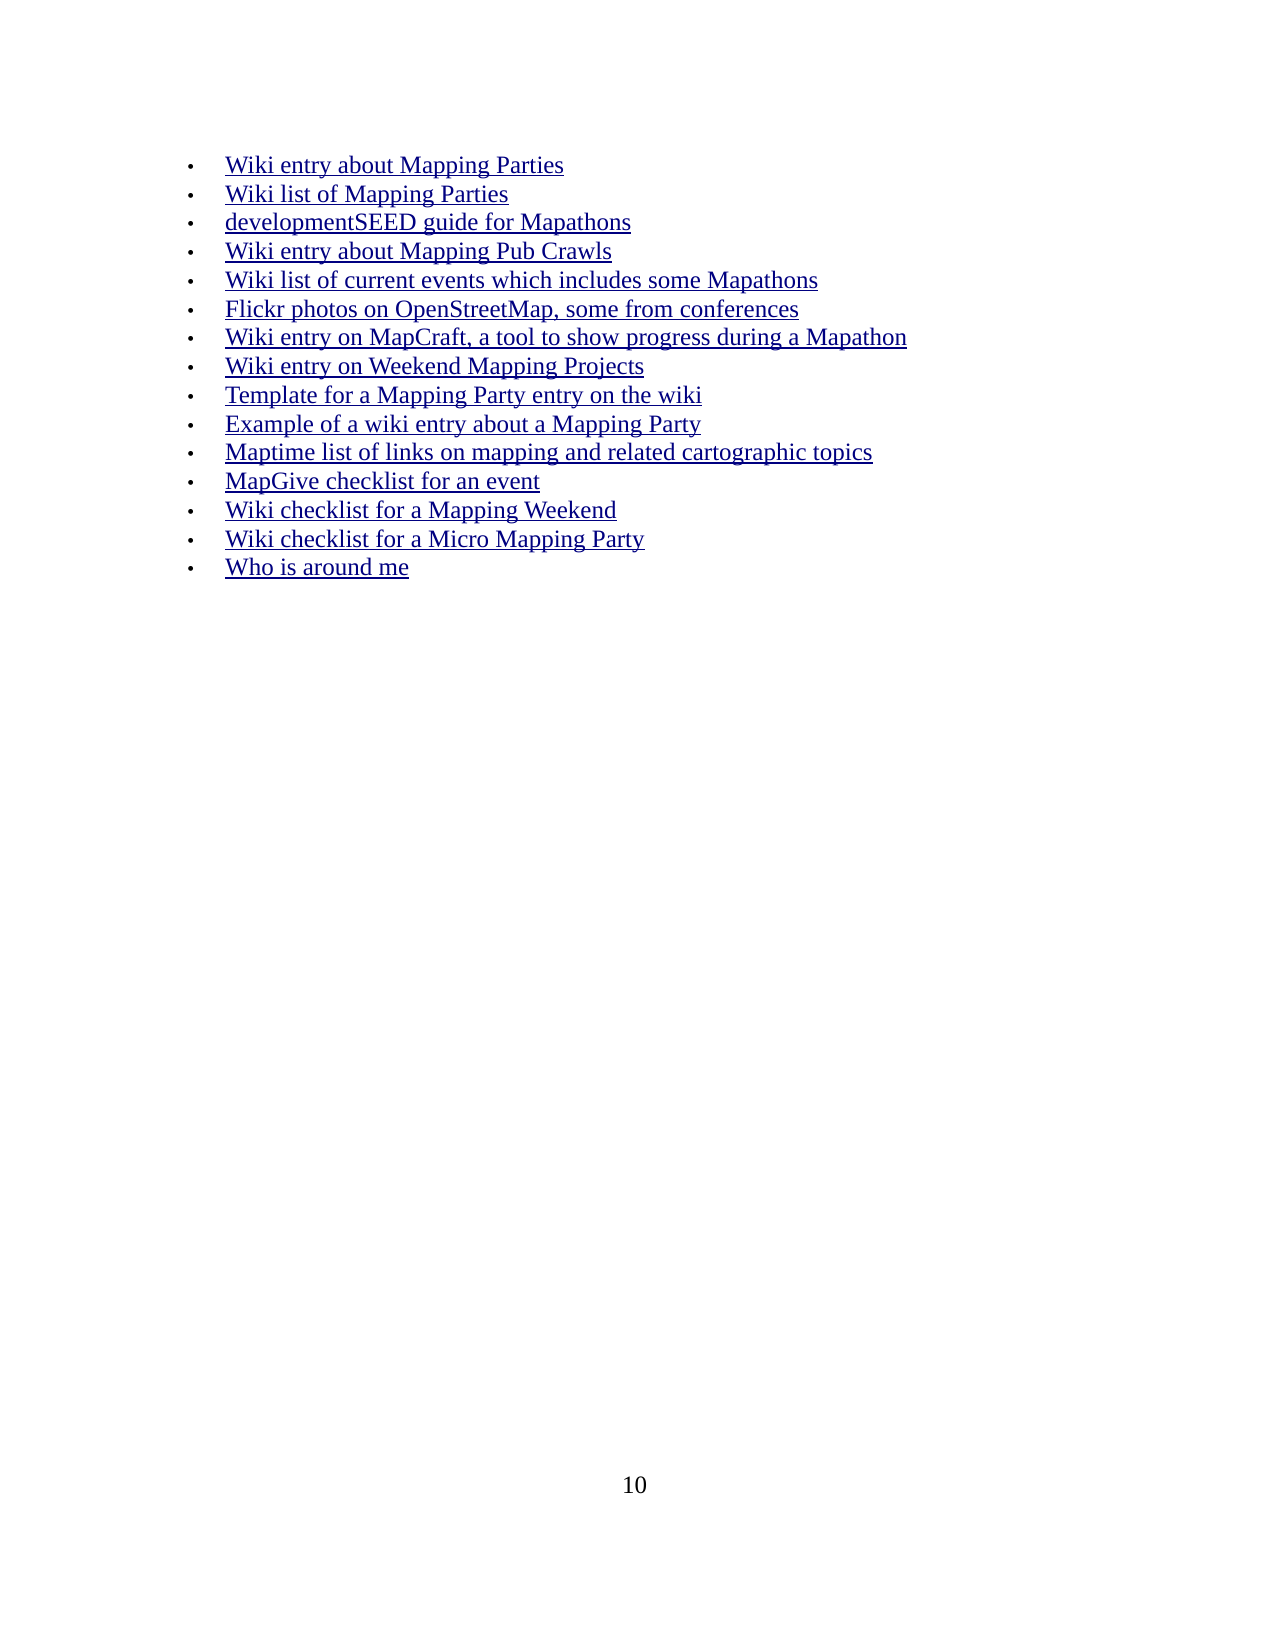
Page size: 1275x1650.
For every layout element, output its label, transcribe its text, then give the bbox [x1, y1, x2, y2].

list MapGive checklist for an event [187, 466, 1125, 495]
list Wiki list of current events which includes some Mapathons [187, 265, 1125, 294]
list Wiki list of Mapping Parties [187, 179, 1125, 207]
list Template for a Mapping Party entry on the wiki [187, 380, 1125, 409]
list Wiki checklist for a Micro Mapping Party [187, 524, 1125, 552]
list Maptime list of links on mapping and related cartographic topics [187, 437, 1125, 466]
list developmentSEED guide for Mapathons [187, 207, 1125, 236]
list Wiki checklist for a Mapping Weekend [187, 495, 1125, 524]
list Example of a wiki entry about a Mapping Party [187, 409, 1125, 437]
list Wiki entry on MapCraft, a tool to show progress during a Mapathon [187, 322, 1125, 351]
list Flickr photos on OpenStreetMap, some from conferences [187, 294, 1125, 322]
list Who is around me [187, 552, 1125, 581]
list Wiki entry on Weekend Mapping Projects [187, 351, 1125, 380]
list Wiki entry about Mapping Pub Crawls [187, 236, 1125, 265]
list Wiki entry about Mapping Parties [187, 150, 1125, 179]
